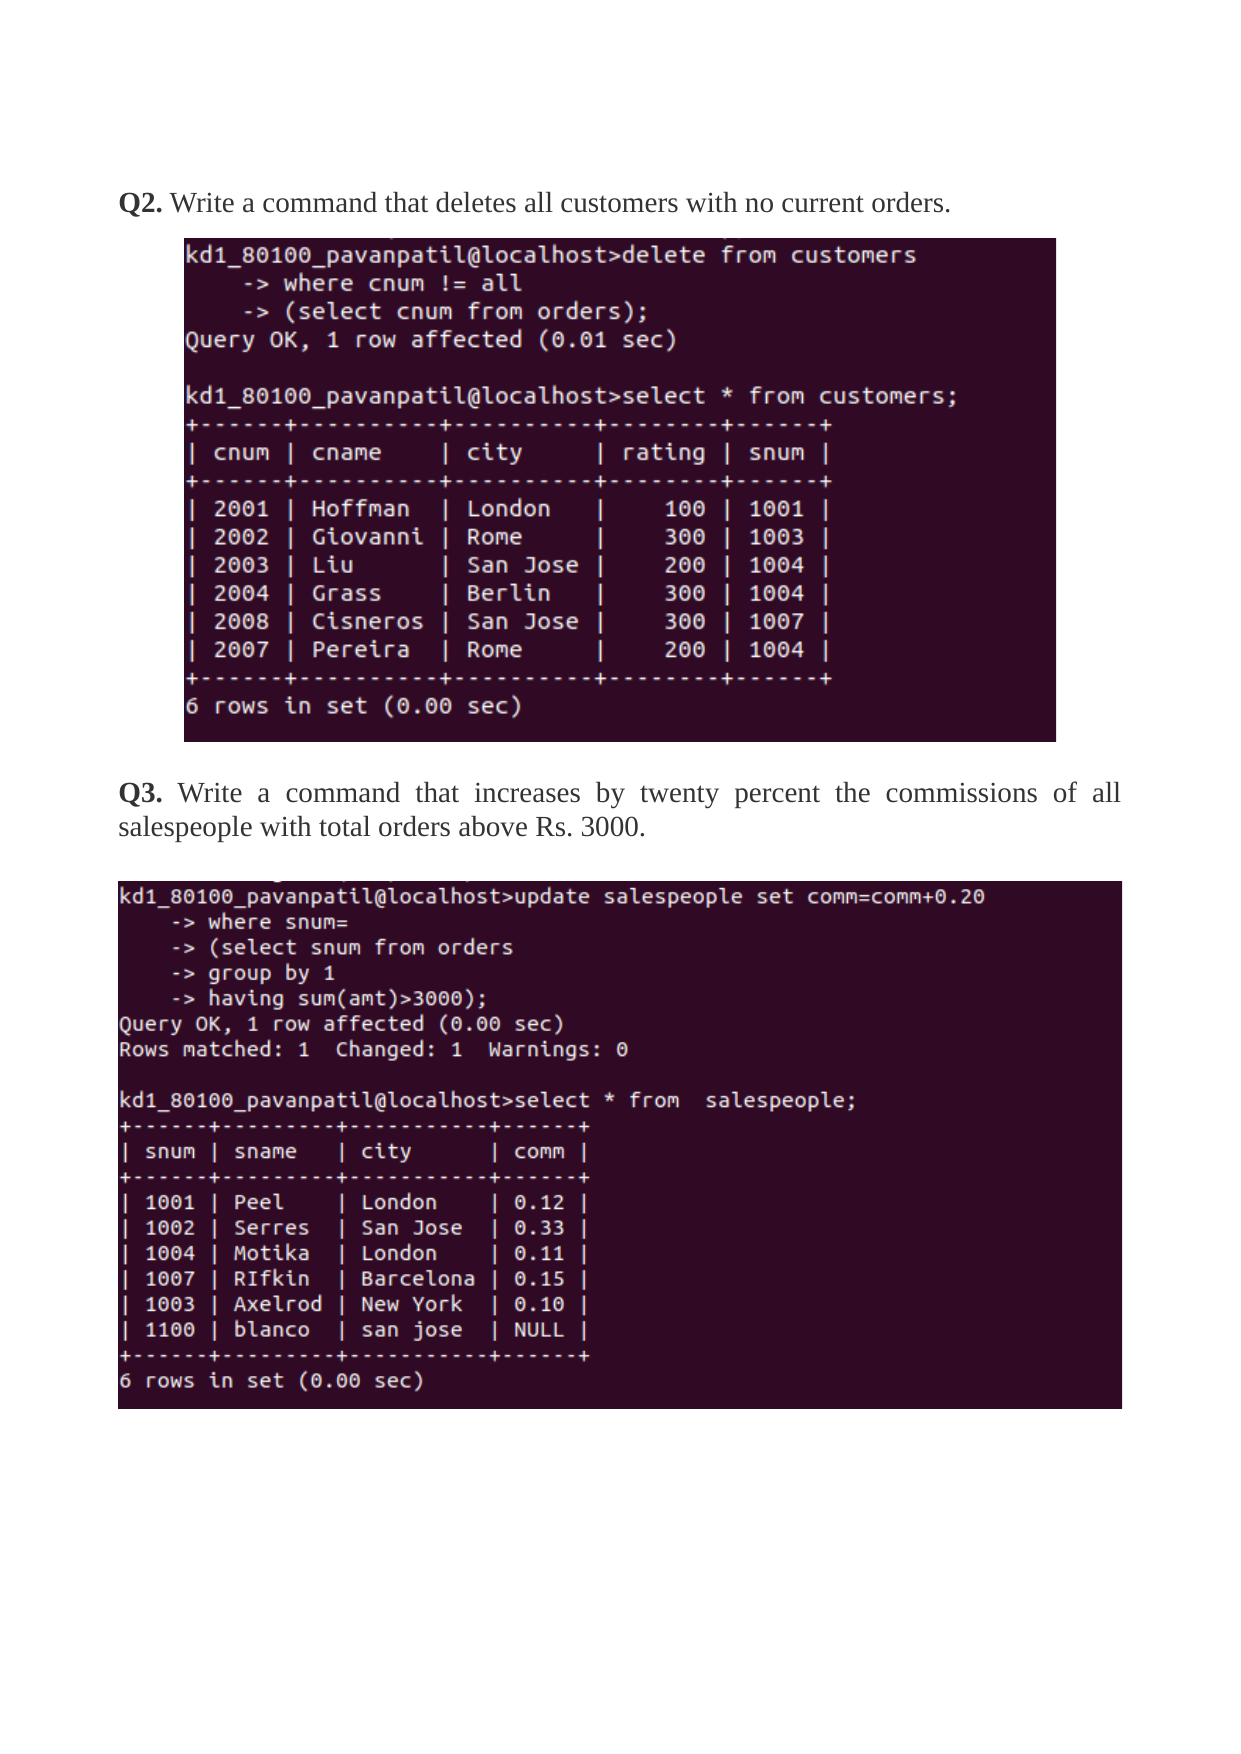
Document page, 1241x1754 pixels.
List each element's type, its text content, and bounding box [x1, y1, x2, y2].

picture [118, 881, 1123, 1409]
text Q3. Write a command that increases by twenty percent the commissions of all salespeople with total orders above Rs. 3000. [118, 775, 1122, 842]
text Q2. Write a command that deletes all customers with no current orders. [118, 185, 1122, 219]
picture [184, 238, 1057, 742]
